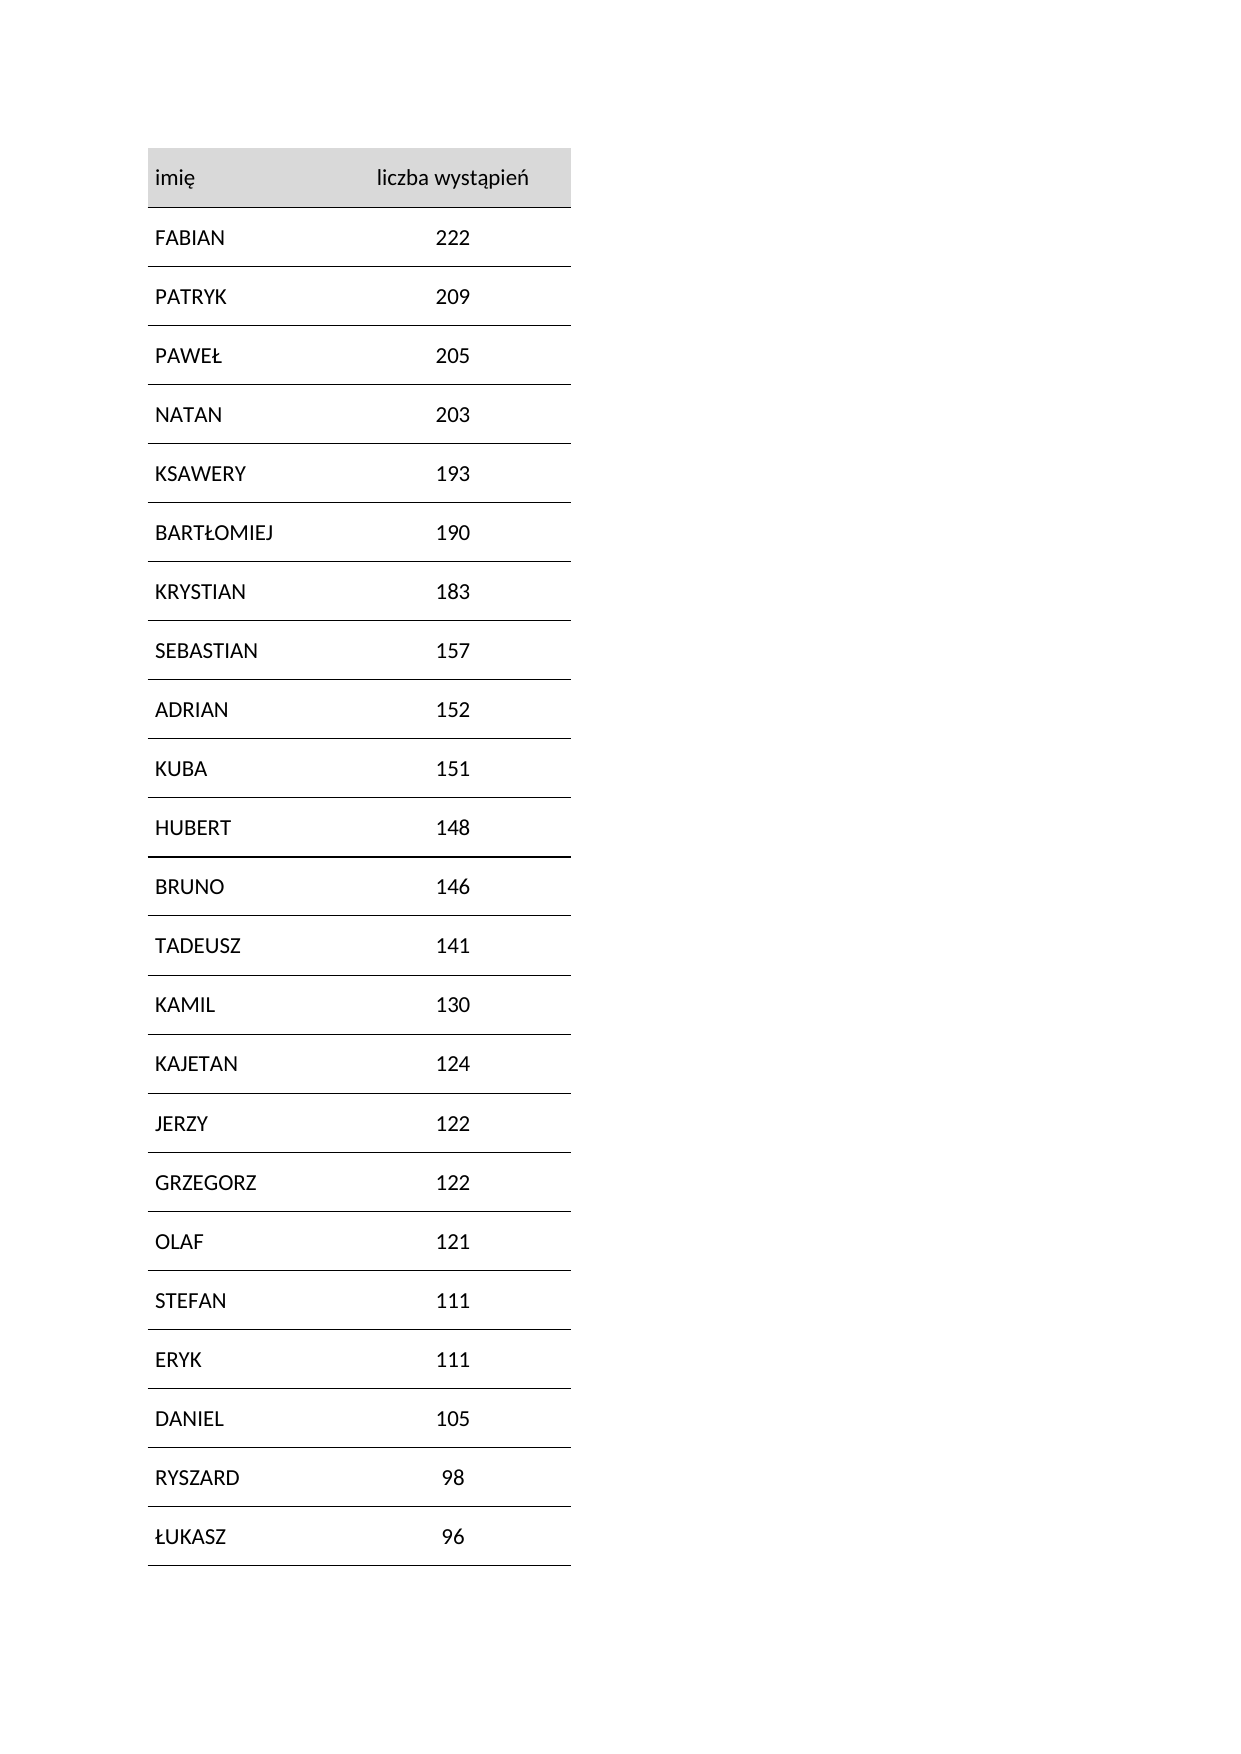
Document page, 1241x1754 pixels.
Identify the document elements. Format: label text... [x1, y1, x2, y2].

table_cell PATRYK [148, 267, 335, 325]
table_cell 141 [335, 916, 571, 974]
table_cell 157 [335, 621, 571, 679]
table_cell HUBERT [148, 798, 335, 856]
table_cell KUBA [148, 739, 335, 797]
table_cell 130 [335, 976, 571, 1033]
table_cell 122 [335, 1153, 571, 1211]
table_cell 111 [335, 1330, 571, 1388]
table_cell JERZY [148, 1094, 335, 1152]
table_cell RYSZARD [148, 1448, 335, 1506]
table_cell 146 [335, 858, 571, 915]
table_cell SEBASTIAN [148, 621, 335, 679]
table_cell 205 [335, 326, 571, 384]
table_cell ERYK [148, 1330, 335, 1388]
table_cell OLAF [148, 1212, 335, 1270]
table_cell ŁUKASZ [148, 1507, 335, 1565]
table_cell KAJETAN [148, 1035, 335, 1093]
table_cell 105 [335, 1389, 571, 1447]
table_cell 96 [335, 1507, 571, 1565]
table_cell 203 [335, 385, 571, 443]
table_cell PAWEŁ [148, 326, 335, 384]
table_cell 193 [335, 444, 571, 502]
table_cell NATAN [148, 385, 335, 443]
table_cell 222 [335, 208, 571, 266]
table_cell 209 [335, 267, 571, 325]
table_cell DANIEL [148, 1389, 335, 1447]
table_header liczba wystąpień [335, 148, 571, 207]
table_cell 190 [335, 503, 571, 561]
table_cell 124 [335, 1035, 571, 1093]
table_cell KSAWERY [148, 444, 335, 502]
table_cell 183 [335, 562, 571, 620]
table_cell FABIAN [148, 208, 335, 266]
table_cell GRZEGORZ [148, 1153, 335, 1211]
table_cell BARTŁOMIEJ [148, 503, 335, 561]
table_cell KAMIL [148, 976, 335, 1033]
table_cell 148 [335, 798, 571, 856]
table_cell TADEUSZ [148, 916, 335, 974]
table_cell 121 [335, 1212, 571, 1270]
table_cell 151 [335, 739, 571, 797]
table_cell ADRIAN [148, 680, 335, 738]
table_cell KRYSTIAN [148, 562, 335, 620]
table_cell BRUNO [148, 858, 335, 915]
table_cell 111 [335, 1271, 571, 1329]
table_header imię [148, 148, 335, 207]
table_cell 152 [335, 680, 571, 738]
table_cell 122 [335, 1094, 571, 1152]
table_cell STEFAN [148, 1271, 335, 1329]
table_cell 98 [335, 1448, 571, 1506]
